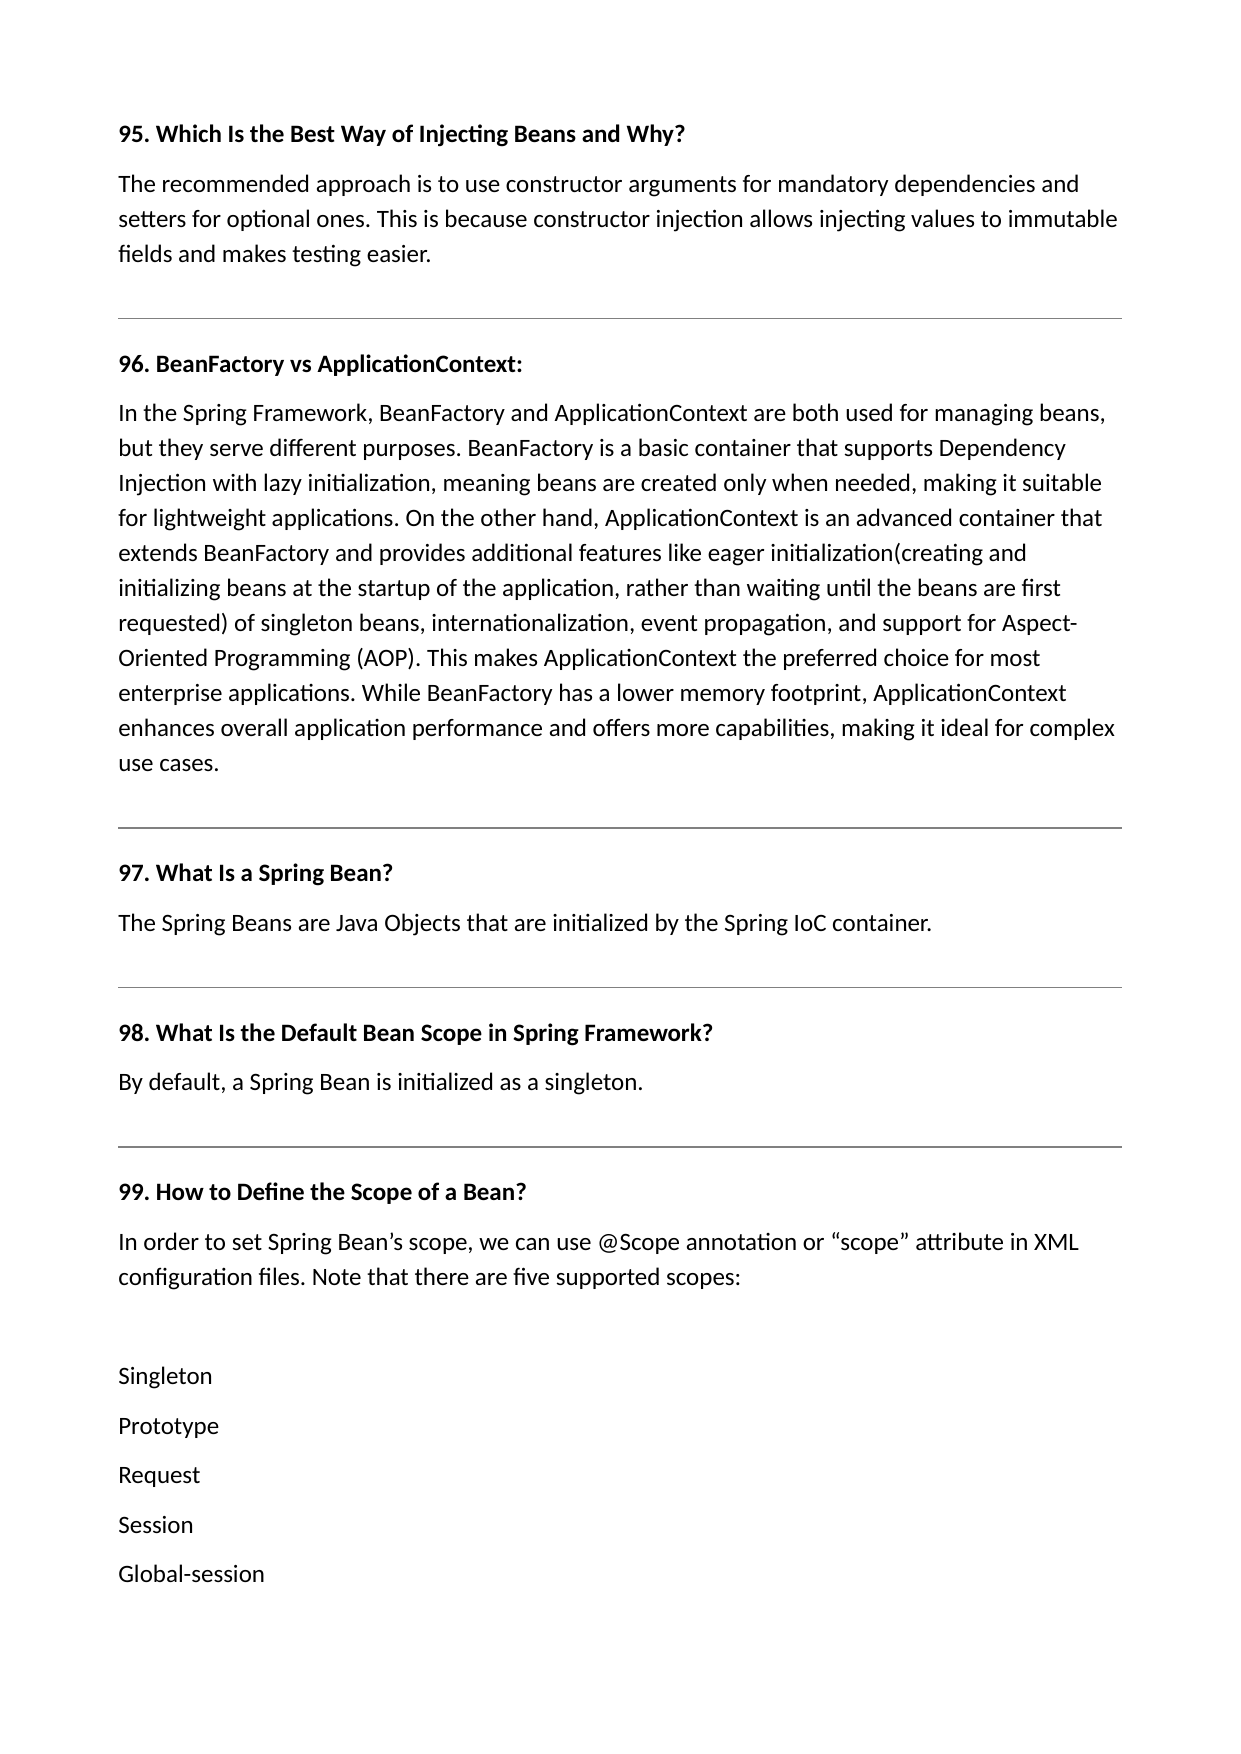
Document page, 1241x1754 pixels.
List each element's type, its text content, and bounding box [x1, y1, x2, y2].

text 95. Which Is the Best Way of Injecting Beans and Why? [118, 118, 1122, 149]
text By default, a Spring Bean is initialized as a singleton. [118, 1066, 1122, 1097]
text The Spring Beans are Java Objects that are initialized by the Spring IoC container. [118, 907, 1122, 937]
text 98. What Is the Default Bean Scope in Spring Framework? [118, 1017, 1122, 1047]
text Global-session [118, 1558, 1122, 1589]
text Request [118, 1459, 1122, 1490]
text In order to set Spring Bean’s scope, we can use @Scope annotation or “scope” attribute in XML configuration files. Note that there are five supported scopes: [118, 1226, 1122, 1292]
text In the Spring Framework, BeanFactory and ApplicationContext are both used for managing beans, but they serve different purposes. BeanFactory is a basic container that supports Dependency Injection with lazy initialization, meaning beans are created only when needed, making it suitable for lightweight applications. On the other hand, ApplicationContext is an advanced container that extends BeanFactory and provides additional features like eager initialization(creating and initializing beans at the startup of the application, rather than waiting until the beans are first requested) of singleton beans, internationalization, event propagation, and support for Aspect-Oriented Programming (AOP). This makes ApplicationContext the preferred choice for most enterprise applications. While BeanFactory has a lower memory footprint, ApplicationContext enhances overall application performance and offers more capabilities, making it ideal for complex use cases. [118, 397, 1122, 778]
text 96. BeanFactory vs ApplicationContext: [118, 348, 1122, 378]
text Singleton [118, 1360, 1122, 1391]
text Prototype [118, 1410, 1122, 1440]
text 99. How to Define the Scope of a Bean? [118, 1176, 1122, 1207]
text Session [118, 1509, 1122, 1539]
text 97. What Is a Spring Bean? [118, 857, 1122, 888]
text The recommended approach is to use constructor arguments for mandatory dependencies and setters for optional ones. This is because constructor injection allows injecting values to immutable fields and makes testing easier. [118, 168, 1122, 268]
